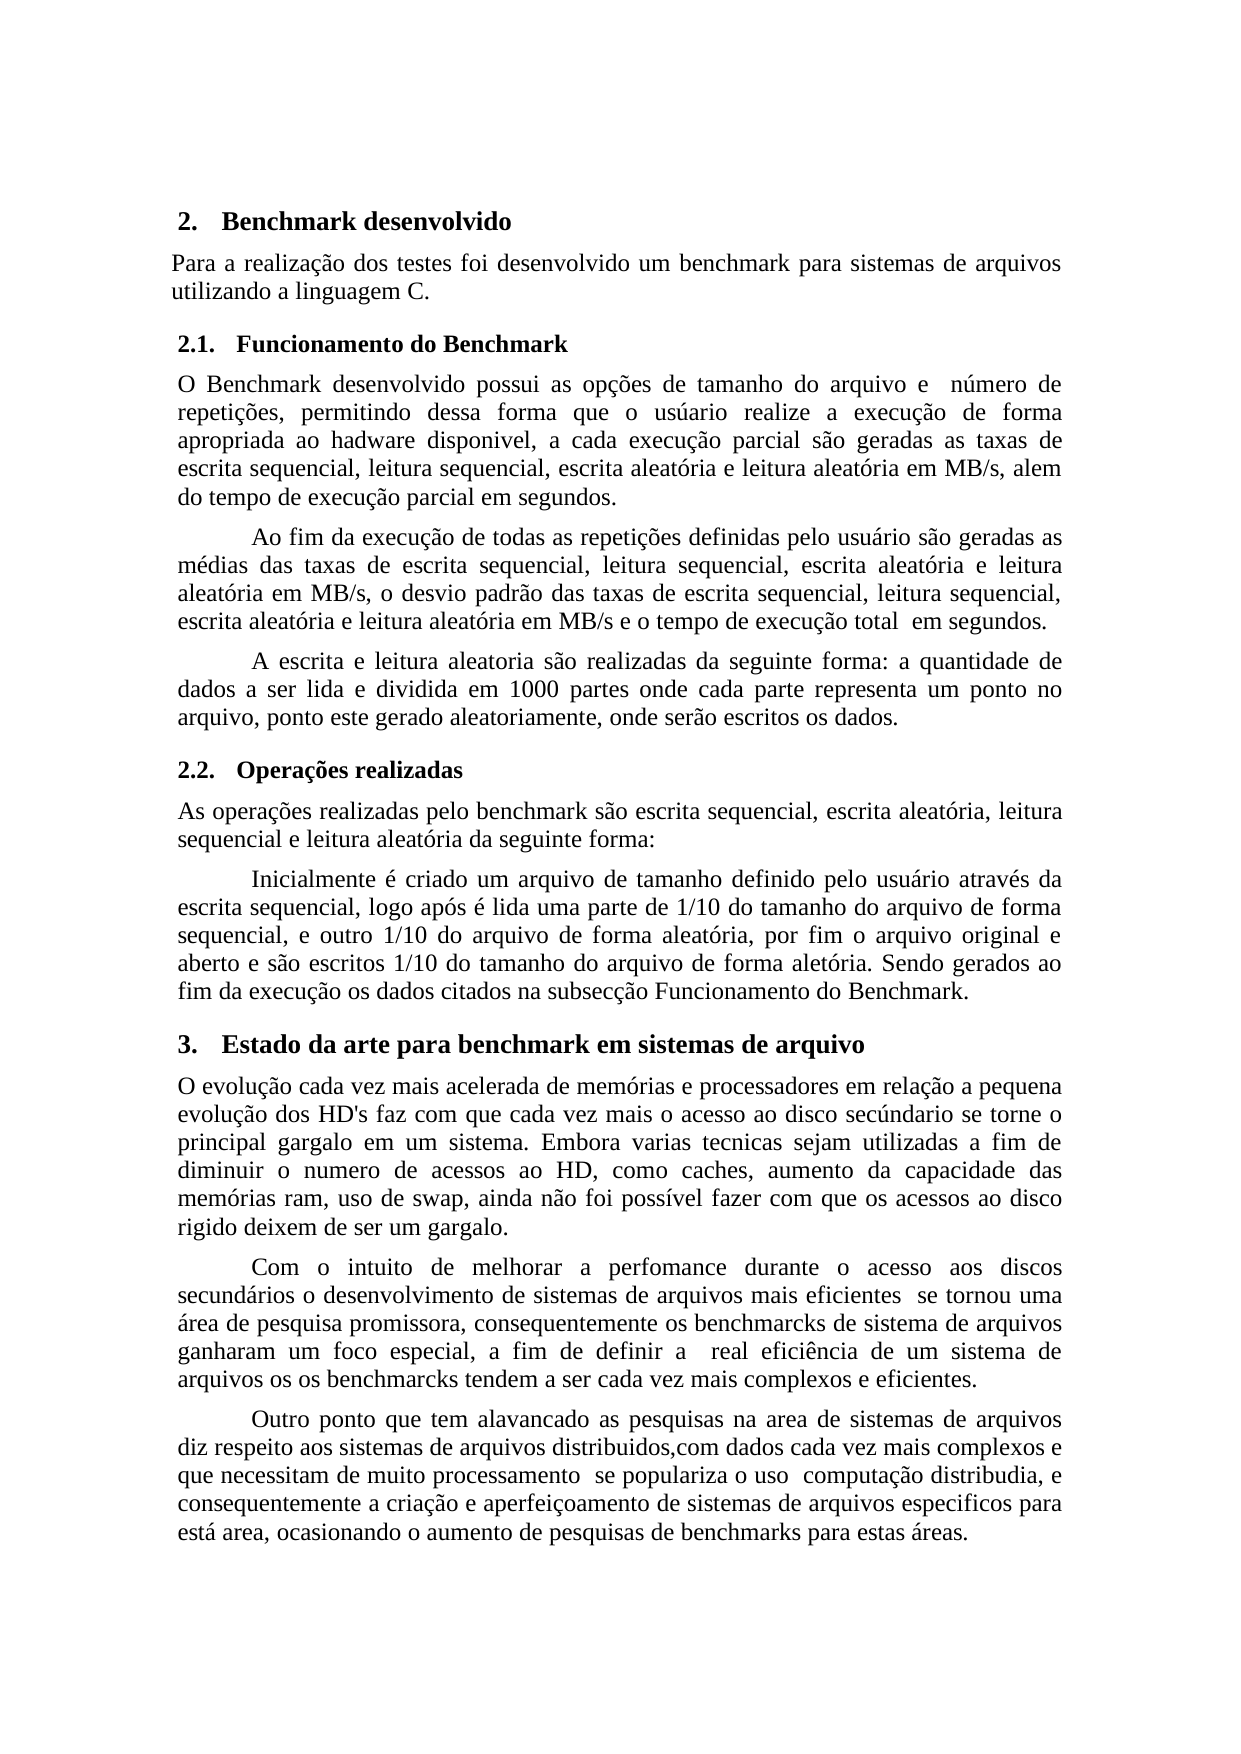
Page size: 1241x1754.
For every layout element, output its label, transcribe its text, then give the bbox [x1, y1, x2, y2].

text O Benchmark desenvolvido possui as opções de tamanho do arquivo e número de repetições, permitindo dessa forma que o usúario realize a execução de forma apropriada ao hadware disponivel, a cada execução parcial são geradas as taxas de escrita sequencial, leitura sequencial, escrita aleatória e leitura aleatória em MB/s, alem do tempo de execução parcial em segundos. [177, 370, 1063, 510]
title Estado da arte para benchmark em sistemas de arquivo [177, 1030, 1063, 1060]
text Com o intuito de melhorar a perfomance durante o acesso aos discos secundários o desenvolvimento de sistemas de arquivos mais eficientes se tornou uma área de pesquisa promissora, consequentemente os benchmarcks de sistema de arquivos ganharam um foco especial, a fim de definir a real eficiência de um sistema de arquivos os os benchmarcks tendem a ser cada vez mais complexos e eficientes. [177, 1253, 1063, 1393]
text As operações realizadas pelo benchmark são escrita sequencial, escrita aleatória, leitura sequencial e leitura aleatória da seguinte forma: [177, 797, 1063, 853]
text Inicialmente é criado um arquivo de tamanho definido pelo usuário através da escrita sequencial, logo após é lida uma parte de 1/10 do tamanho do arquivo de forma sequencial, e outro 1/10 do arquivo de forma aleatória, por fim o arquivo original e aberto e são escritos 1/10 do tamanho do arquivo de forma aletória. Sendo gerados ao fim da execução os dados citados na subsecção Funcionamento do Benchmark. [177, 865, 1063, 1005]
title Benchmark desenvolvido [177, 207, 1063, 237]
title Funcionamento do Benchmark [177, 330, 1063, 358]
text O evolução cada vez mais acelerada de memórias e processadores em relação a pequena evolução dos HD's faz com que cada vez mais o acesso ao disco secúndario se torne o principal gargalo em um sistema. Embora varias tecnicas sejam utilizadas a fim de diminuir o numero de acessos ao HD, como caches, aumento da capacidade das memórias ram, uso de swap, ainda não foi possível fazer com que os acessos ao disco rigido deixem de ser um gargalo. [177, 1072, 1063, 1240]
text Ao fim da execução de todas as repetições definidas pelo usuário são geradas as médias das taxas de escrita sequencial, leitura sequencial, escrita aleatória e leitura aleatória em MB/s, o desvio padrão das taxas de escrita sequencial, leitura sequencial, escrita aleatória e leitura aleatória em MB/s e o tempo de execução total em segundos. [177, 523, 1063, 635]
text Outro ponto que tem alavancado as pesquisas na area de sistemas de arquivos diz respeito aos sistemas de arquivos distribuidos,com dados cada vez mais complexos e que necessitam de muito processamento se populariza o uso computação distribudia, e consequentemente a criação e aperfeiçoamento de sistemas de arquivos especificos para está area, ocasionando o aumento de pesquisas de benchmarks para estas áreas. [177, 1405, 1063, 1545]
text Para a realização dos testes foi desenvolvido um benchmark para sistemas de arquivos utilizando a linguagem C. [171, 249, 1063, 305]
text A escrita e leitura aleatoria são realizadas da seguinte forma: a quantidade de dados a ser lida e dividida em 1000 partes onde cada parte representa um ponto no arquivo, ponto este gerado aleatoriamente, onde serão escritos os dados. [177, 647, 1063, 731]
title Operações realizadas [177, 756, 1063, 784]
